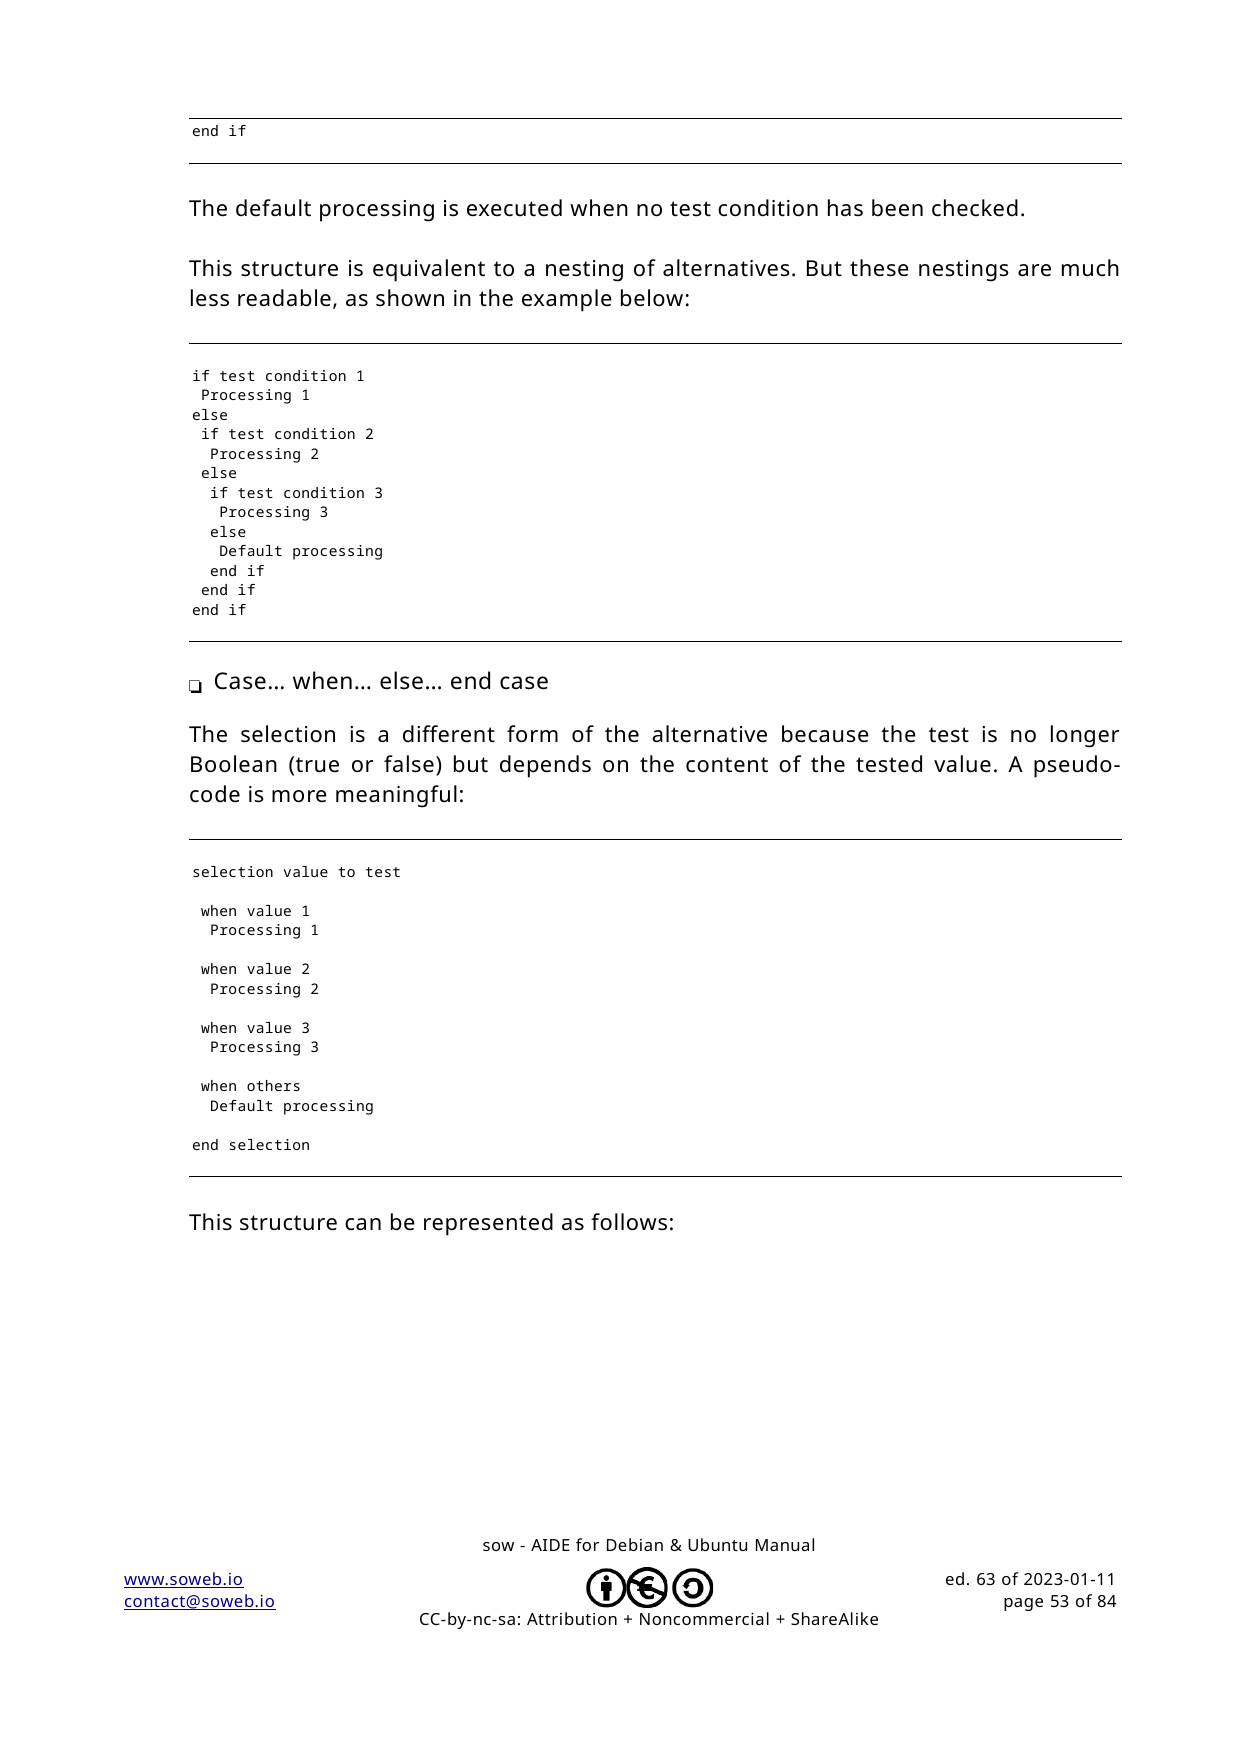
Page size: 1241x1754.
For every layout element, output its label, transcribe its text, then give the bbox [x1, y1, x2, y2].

list Processing 1 [189, 917, 1122, 937]
list Default processing end if [189, 538, 1122, 577]
list Processing 3 [189, 1034, 1122, 1053]
text This structure can be represented as follows: [189, 1206, 1122, 1236]
list if test condition 1 [189, 344, 1122, 382]
list Processing 1 [189, 382, 1122, 402]
picture [585, 1567, 668, 1608]
list Default processing [189, 1092, 1122, 1112]
subtitle Case… when… else… end case [189, 665, 1122, 707]
list when value 3 [189, 995, 1122, 1034]
text The default processing is executed when no test condition has been checked. [189, 193, 1122, 223]
list end if [189, 119, 1122, 163]
list selection value to test [189, 840, 1122, 878]
list Processing 2 [189, 976, 1122, 995]
list if test condition 3 [189, 479, 1122, 499]
text This structure is equivalent to a nesting of alternatives. But these nestings are much less readable, as shown in the example below: [189, 253, 1122, 313]
list when others [189, 1053, 1122, 1092]
list end if [189, 577, 1122, 596]
list else [189, 460, 1122, 479]
list end selection [189, 1112, 1122, 1176]
text The selection is a different form of the alternative because the test is no longer Boolean (true or false) but depends on the content of the tested value. A pseudo-code is more meaningful: [189, 719, 1122, 809]
list Processing 2 [189, 441, 1122, 460]
list else [189, 518, 1122, 538]
list if test condition 2 [189, 421, 1122, 441]
list when value 2 [189, 937, 1122, 976]
picture [672, 1567, 714, 1608]
list when value 1 [189, 878, 1122, 917]
list else [189, 402, 1122, 421]
list end if [189, 596, 1122, 641]
list Processing 3 [189, 499, 1122, 518]
